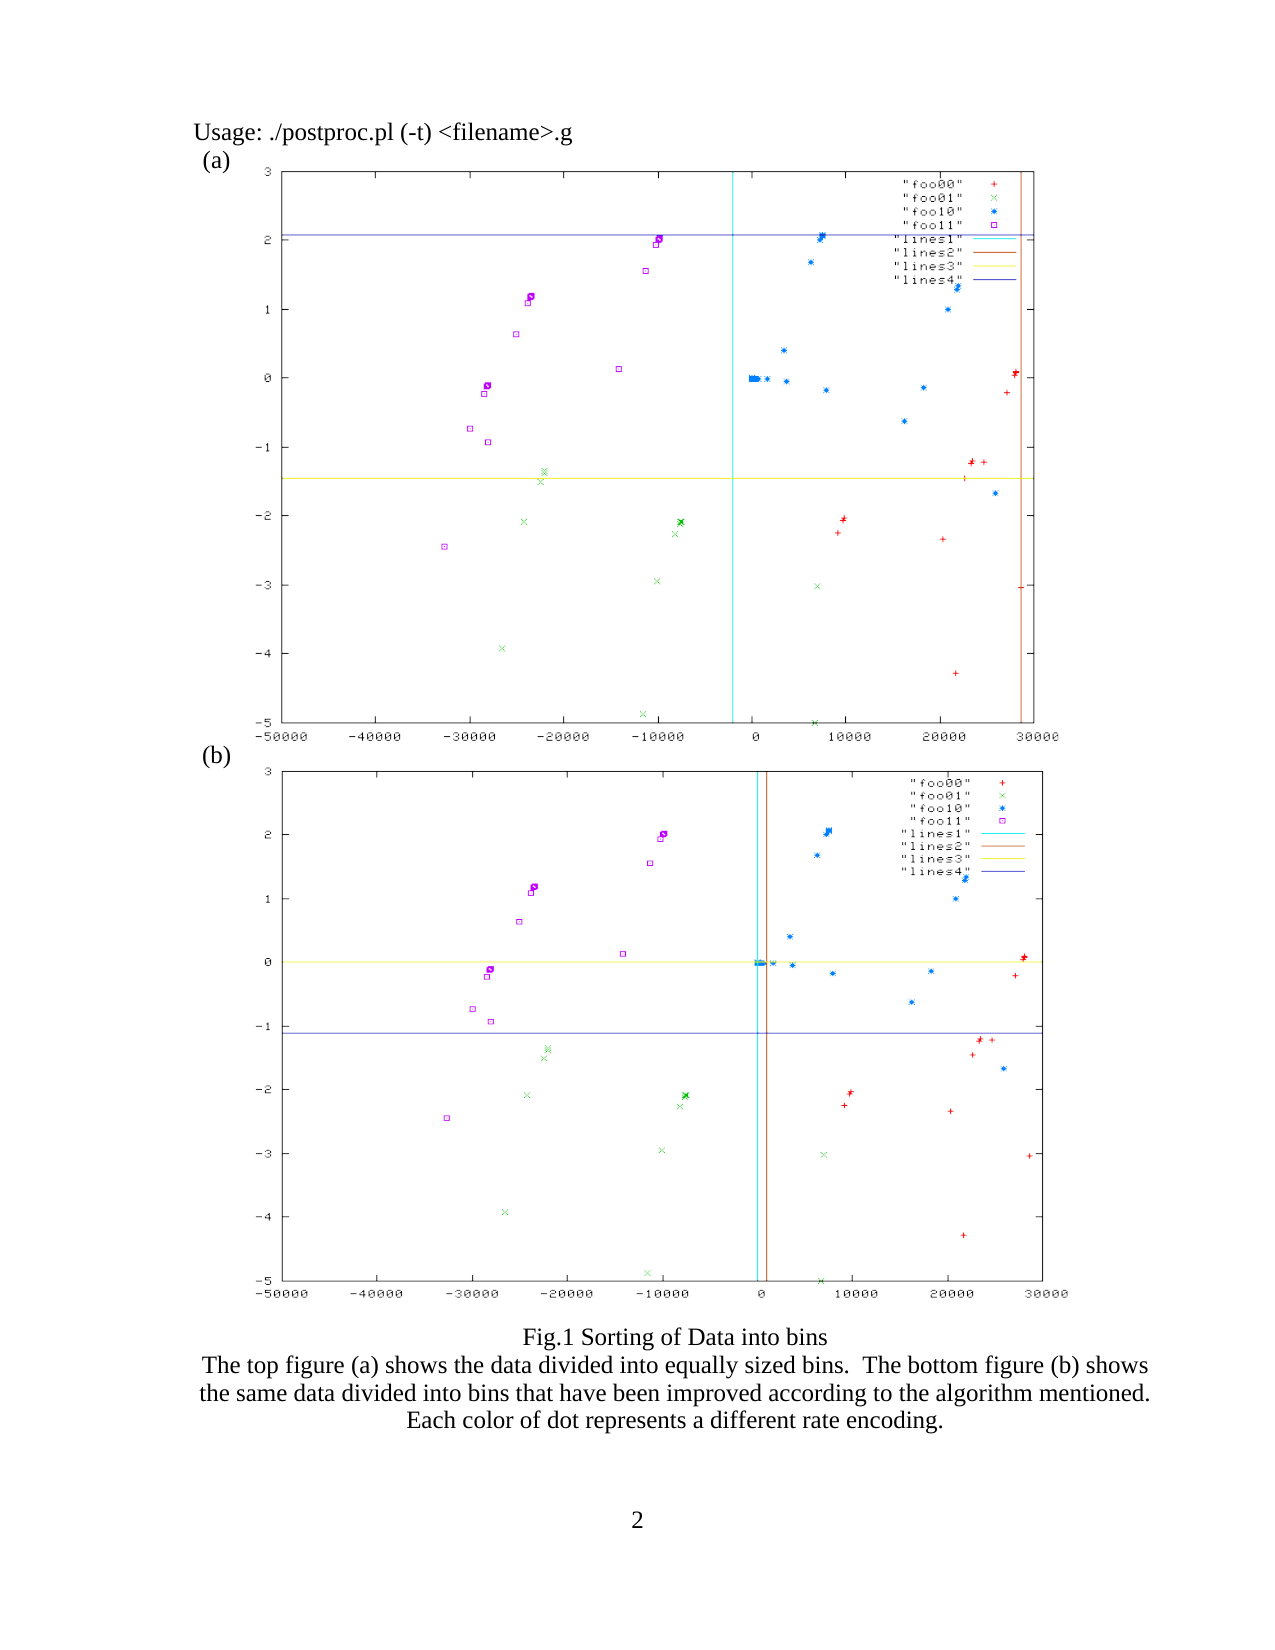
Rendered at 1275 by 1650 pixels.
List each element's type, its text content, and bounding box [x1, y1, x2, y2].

picture [239, 756, 1068, 1307]
list (a) [156, 146, 1157, 173]
list The top figure (a) shows the data divided into equally sized bins. The bottom figure (b) shows the same data divided into bins that have been improved according to the algorithm mentioned. Each color of dot represents a different rate encoding. [156, 1351, 1157, 1434]
picture [239, 156, 1059, 751]
list Usage: ./postproc.pl (-t) <filename>.g [156, 118, 1157, 146]
list Fig.1 Sorting of Data into bins [156, 1323, 1157, 1351]
list (b) [156, 742, 1157, 769]
